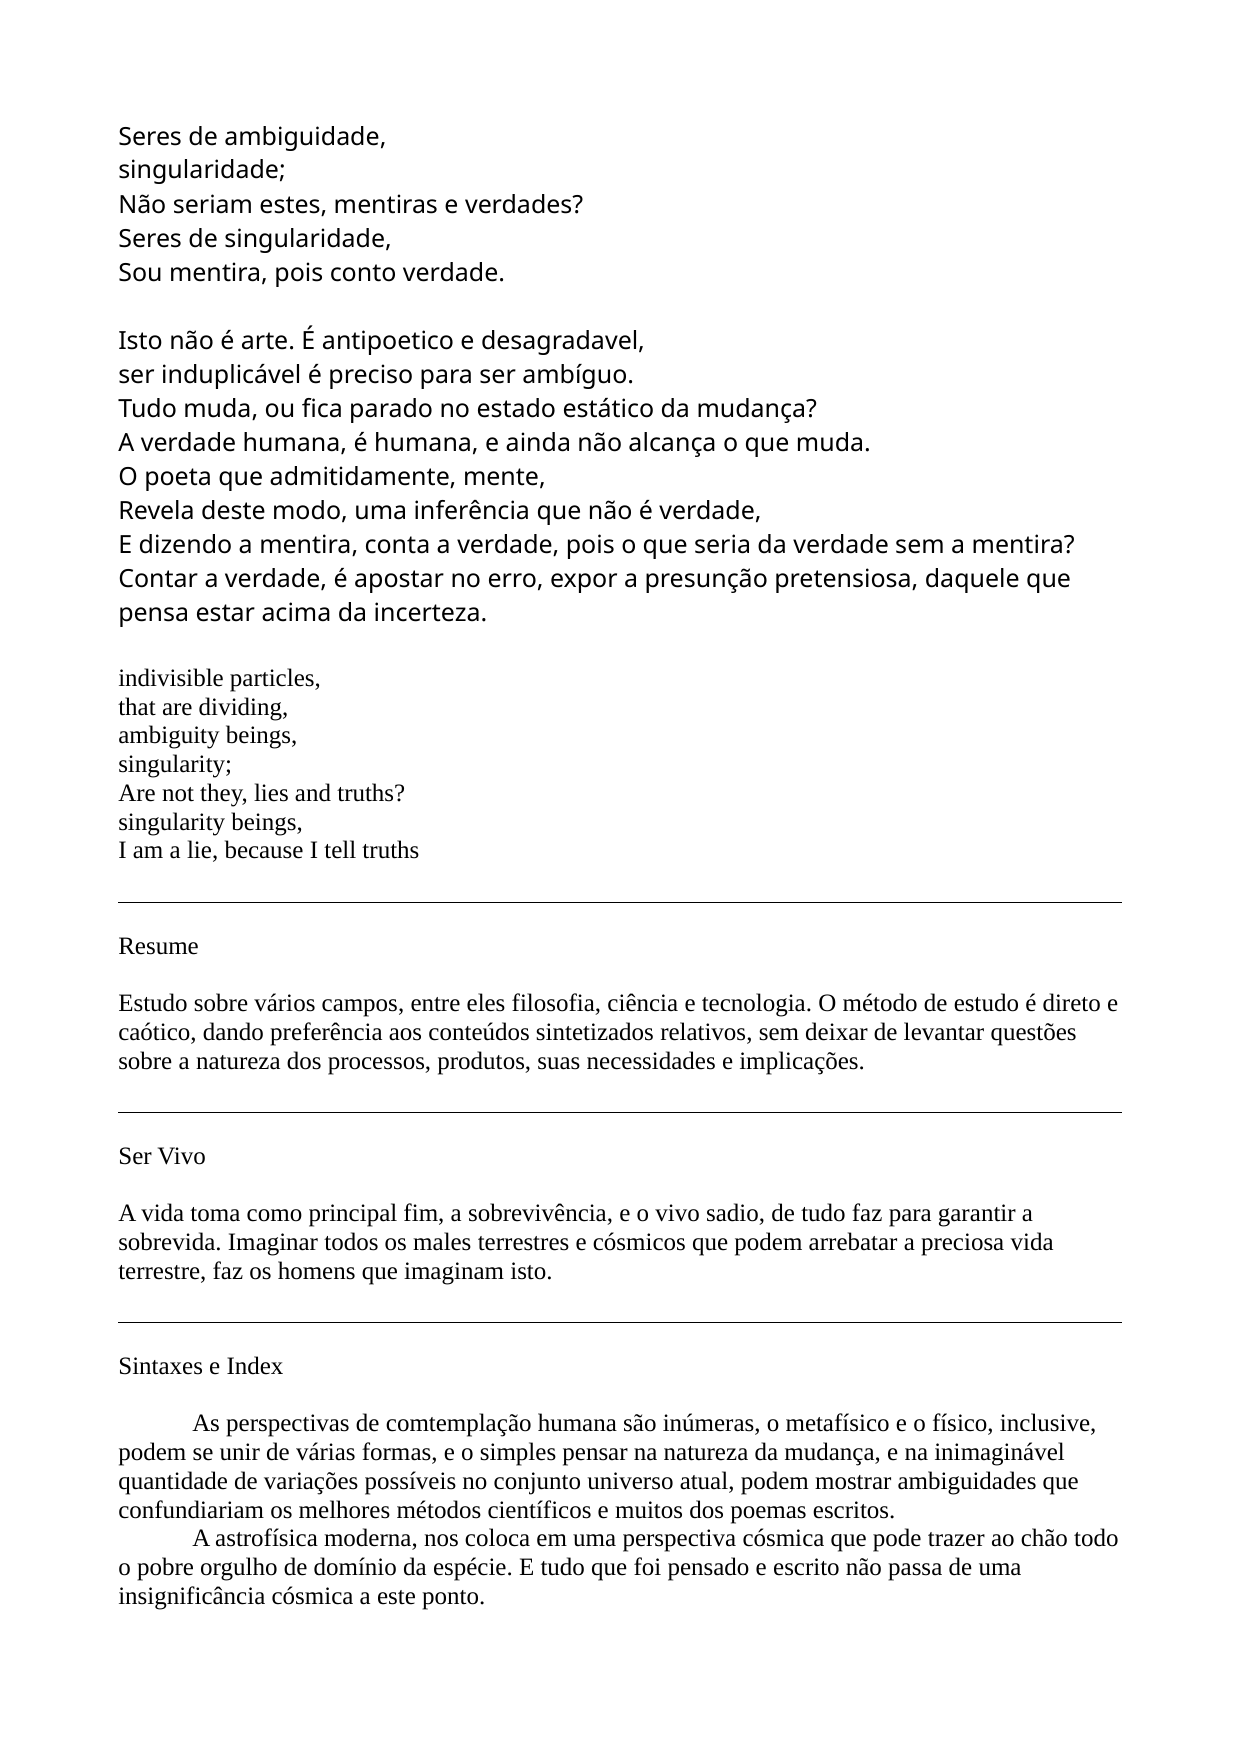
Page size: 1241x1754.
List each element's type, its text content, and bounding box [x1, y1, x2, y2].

text that are dividing, [118, 692, 1122, 721]
text A astrofísica moderna, nos coloca em uma perspectiva cósmica que pode trazer ao chão todo o pobre orgulho de domínio da espécie. E tudo que foi pensado e escrito não passa de uma insignificância cósmica a este ponto. [118, 1523, 1122, 1610]
text ambiguity beings, [118, 721, 1122, 749]
text As perspectivas de comtemplação humana são inúmeras, o metafísico e o físico, inclusive, podem se unir de várias formas, e o simples pensar na natureza da mudança, e na inimaginável quantidade de variações possíveis no conjunto universo atual, podem mostrar ambiguidades que confundiariam os melhores métodos científicos e muitos dos poemas escritos. [118, 1408, 1122, 1523]
text O poeta que admitidamente, mente, Revela deste modo, uma inferência que não é verdade, E dizendo a mentira, conta a verdade, pois o que seria da verdade sem a mentira? Contar a verdade, é apostar no erro, expor a presunção pretensiosa, daquele que pensa estar acima da incerteza. [118, 459, 1122, 663]
text Ser Vivo [118, 1141, 1122, 1169]
text Estudo sobre vários campos, entre eles filosofia, ciência e tecnologia. O método de estudo é direto e caótico, dando preferência aos conteúdos sintetizados relativos, sem deixar de levantar questões sobre a natureza dos processos, produtos, suas necessidades e implicações. [118, 988, 1122, 1074]
text Não seriam estes, mentiras e verdades? Seres de singularidade, Sou mentira, pois conto verdade. Isto não é arte. É antipoetico e desagradavel, ser induplicável é preciso para ser ambíguo. Tudo muda, ou fica parado no estado estático da mudança? A verdade humana, é humana, e ainda não alcança o que muda. [118, 186, 1122, 459]
text Seres de ambiguidade, singularidade; [118, 118, 1122, 186]
text Are not they, lies and truths? [118, 778, 1122, 807]
text singularity beings, [118, 807, 1122, 836]
text Sintaxes e Index [118, 1351, 1122, 1380]
text indivisible particles, [118, 663, 1122, 692]
text Resume [118, 931, 1122, 959]
text singularity; [118, 749, 1122, 778]
text A vida toma como principal fim, a sobrevivência, e o vivo sadio, de tudo faz para garantir a sobrevida. Imaginar todos os males terrestres e cósmicos que podem arrebatar a preciosa vida terrestre, faz os homens que imaginam isto. [118, 1198, 1122, 1284]
text I am a lie, because I tell truths [118, 836, 1122, 864]
